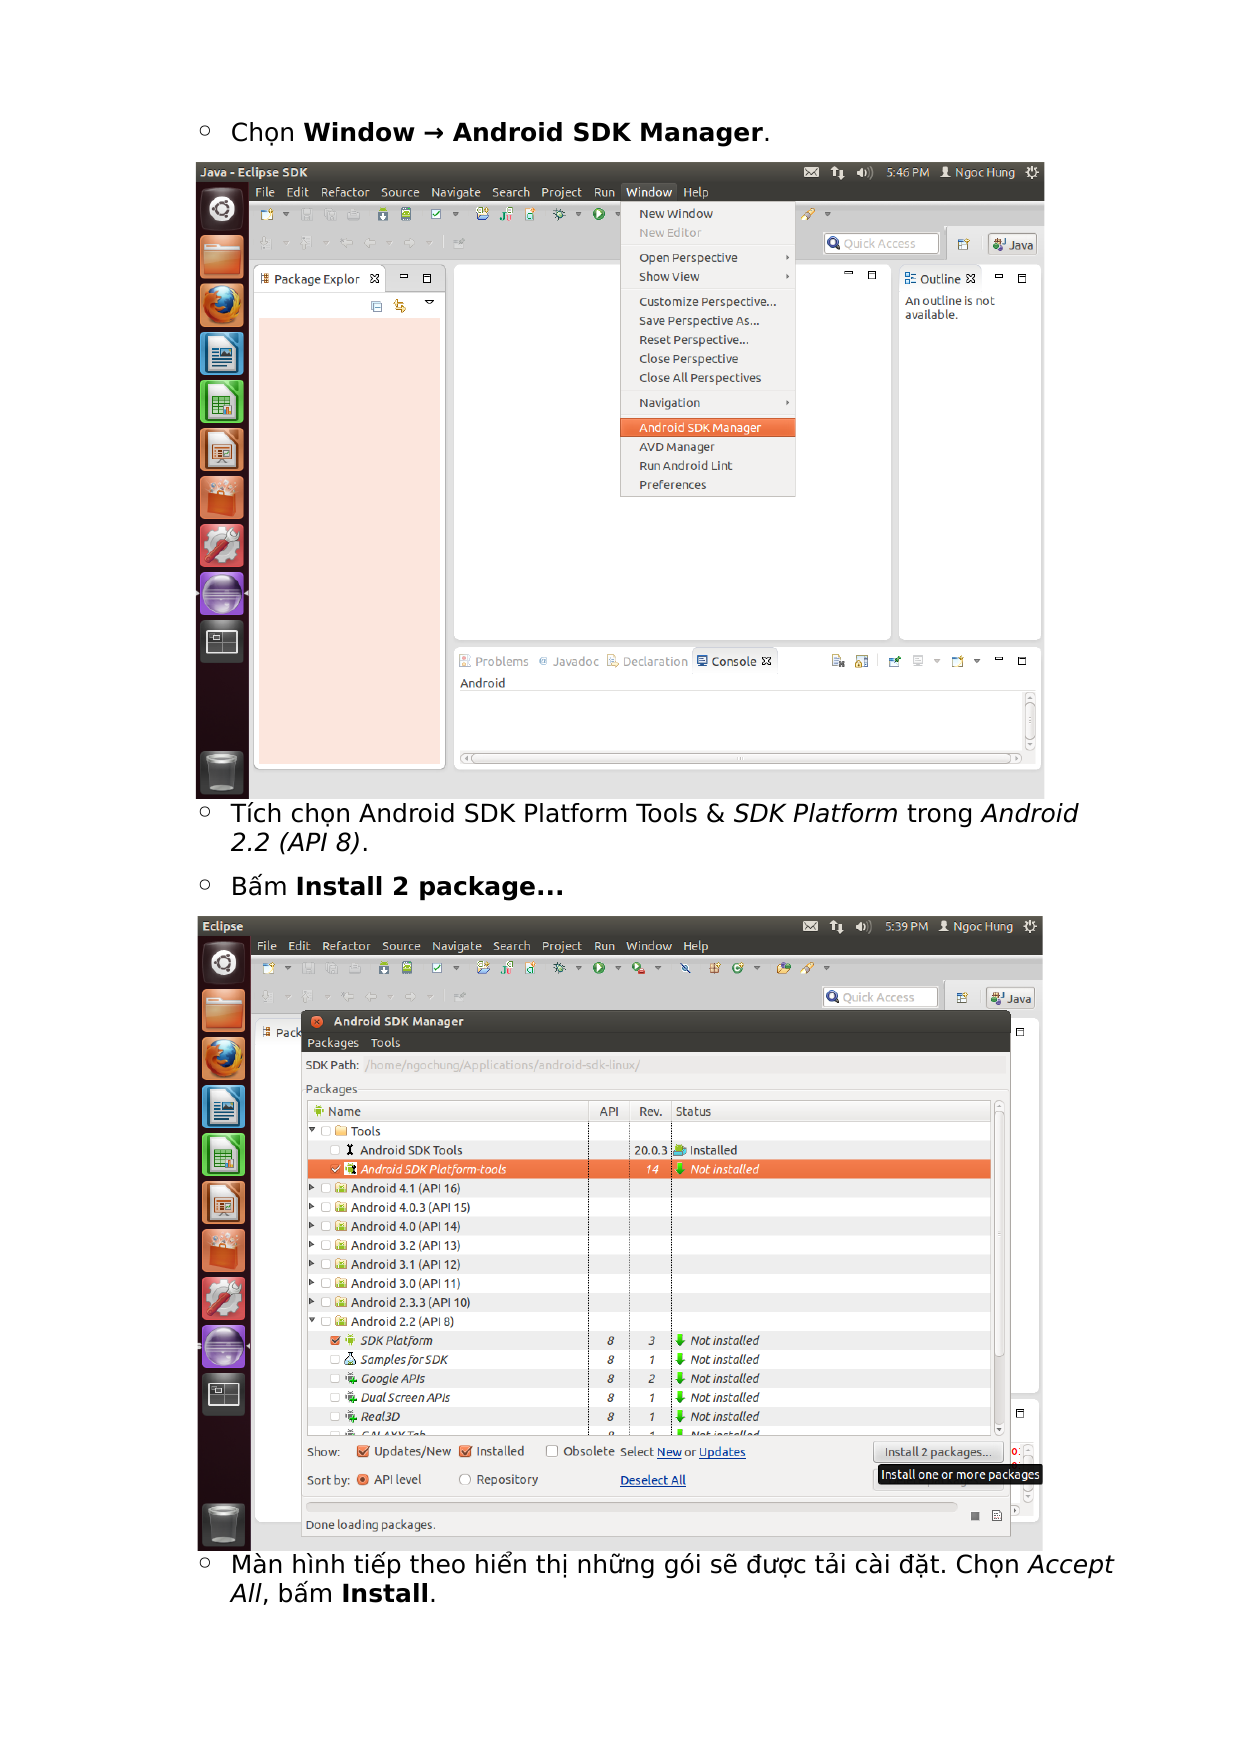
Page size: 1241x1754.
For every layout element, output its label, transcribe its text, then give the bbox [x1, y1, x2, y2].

picture [197, 916, 1043, 1551]
list Chọn Window → Android SDK Manager. [193, 118, 1122, 148]
list Bấm Install 2 package... [193, 872, 1122, 902]
list Tích chọn Android SDK Platform Tools & SDK Platform trong Android 2.2 (API 8). [193, 162, 1122, 857]
list Màn hình tiếp theo hiển thị những gói sẽ được tải cài đặt. Chọn Accept All, bấm Install. [193, 916, 1122, 1609]
picture [195, 162, 1045, 799]
